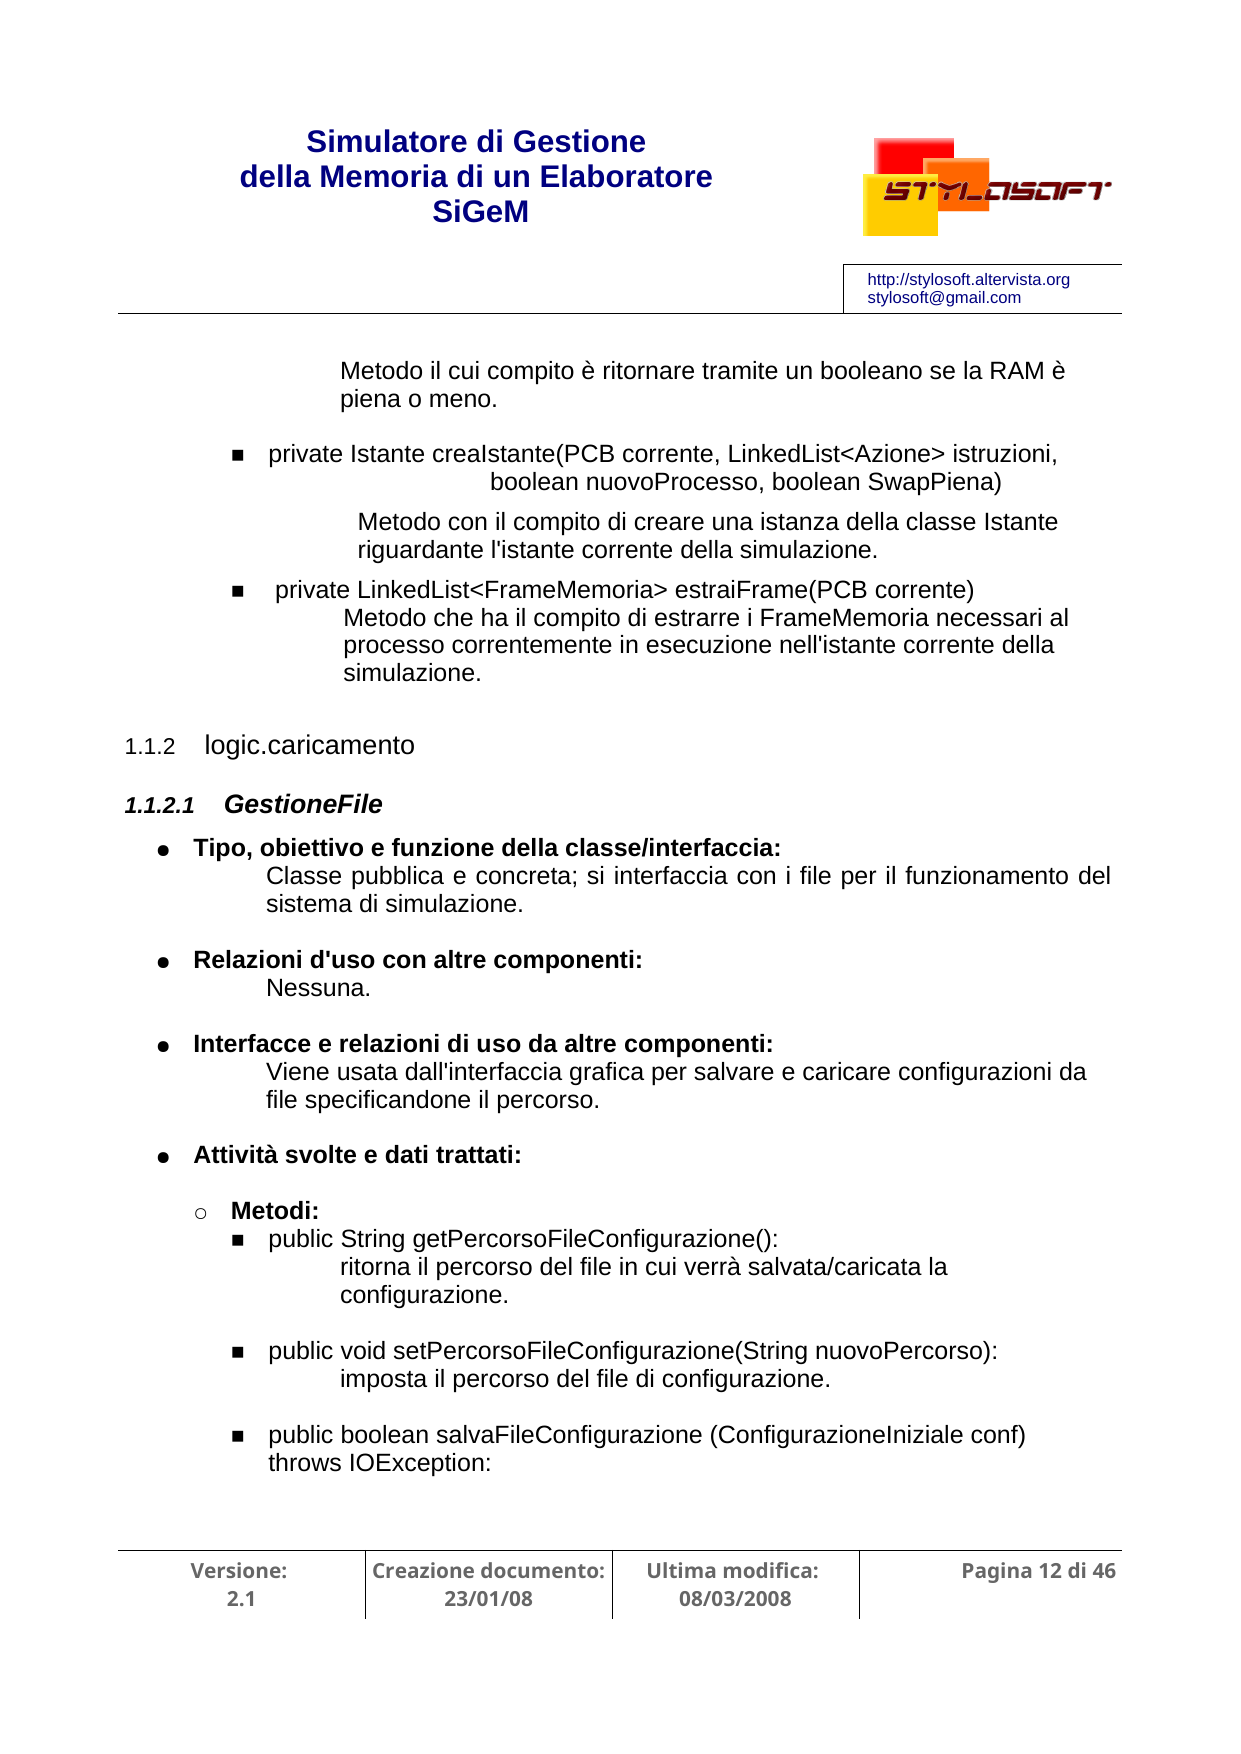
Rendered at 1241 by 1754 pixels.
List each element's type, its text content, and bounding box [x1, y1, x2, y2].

list Classe pubblica e concreta; si interfaccia con i file per il funzionamento del sistema di simulazione. [156, 862, 1122, 918]
list private Istante creaIstante(PCB corrente, LinkedList<Azione> istruzioni, [231, 440, 1122, 468]
list Viene usata dall'interfaccia grafica per salvare e caricare configurazioni da file specificandone il percorso. [156, 1058, 1122, 1113]
list public void setPercorsoFileConfigurazione(String nuovoPercorso): [231, 1337, 1122, 1365]
subtitle GestioneFile [118, 790, 1122, 819]
list Nessuna. [156, 974, 1122, 1002]
list Metodo che ha il compito di estrarre i FrameMemoria necessari al processo correntemente in esecuzione nell'istante corrente della simulazione. [306, 603, 1122, 687]
subtitle logic.caricamento [118, 730, 1122, 760]
text Metodo il cui compito è ritornare tramite un booleano se la RAM è piena o meno. [118, 357, 1122, 412]
list Relazioni d'uso con altre componenti: [156, 946, 1122, 974]
text ritorna il percorso del file in cui verrà salvata/caricata la configurazione. [118, 1253, 1122, 1309]
list Tipo, obiettivo e funzione della classe/interfaccia: [156, 834, 1122, 862]
list Interfacce e relazioni di uso da altre componenti: [156, 1030, 1122, 1058]
list Metodi: [193, 1197, 1122, 1225]
list Attività svolte e dati trattati: [156, 1141, 1122, 1169]
text imposta il percorso del file di configurazione. [118, 1365, 1122, 1393]
list throws IOException: [231, 1448, 1122, 1476]
list public boolean salvaFileConfigurazione (ConfigurazioneIniziale conf) [231, 1421, 1122, 1448]
picture [848, 123, 1117, 247]
list boolean nuovoProcesso, boolean SwapPiena) [231, 468, 1122, 496]
list private LinkedList<FrameMemoria> estraiFrame(PCB corrente) [231, 576, 1122, 603]
list public String getPercorsoFileConfigurazione(): [231, 1225, 1122, 1253]
text Metodo con il compito di creare una istanza della classe Istante riguardante l'istante corrente della simulazione. [136, 508, 1104, 564]
